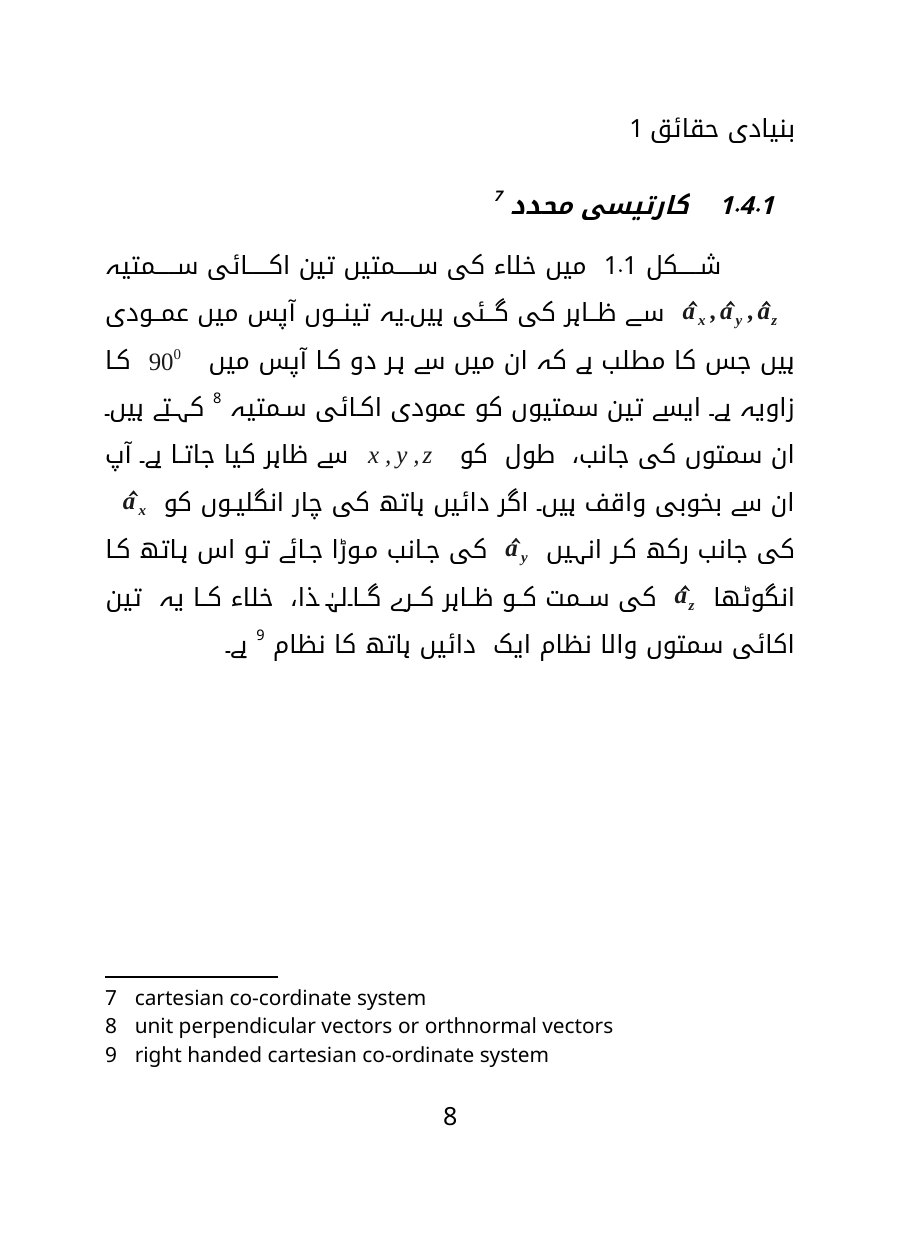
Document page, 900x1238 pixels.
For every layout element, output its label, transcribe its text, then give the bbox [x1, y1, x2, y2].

text شکل 1.1 میں خلاء کی سمتیں تین اکائی سمتیہ سے ظاہر کی گئی ہیں۔یہ تینوں آپس میں عمودی ہیں جس کا مطلب ہے کہ ان میں سے ہر دو کا آپس میں کا زاویہ ہے۔ ایسے تین سمتیوں کو عمودی اکائی سمتیہ کہتے ہیں۔ ان سمتوں کی جانب، طول کو سے ظاہر کیا جاتا ہے۔ آپ ان سے بخوبی واقف ہیں۔ اگر دائیں ہاتھ کی چار انگلیوں کوکی جانب رکھ کر انہیںکی جانب موڑا جائے تو اس ہاتھ کا انگوٹھاکی سمت کو ظاہر کرے گا۔لہٰذا، خلاء کا یہ تین اکائی سمتوں والا نظام ایک دائیں ہاتھ کا نظام ہے۔ [105, 242, 795, 669]
list cartesian co-cordinate system [105, 983, 795, 1012]
subtitle کارتیسی محدد [105, 182, 718, 230]
text unit perpendicular vectors or orthnormal vectors [105, 1012, 795, 1040]
text right handed cartesian co-ordinate system [105, 1040, 795, 1068]
